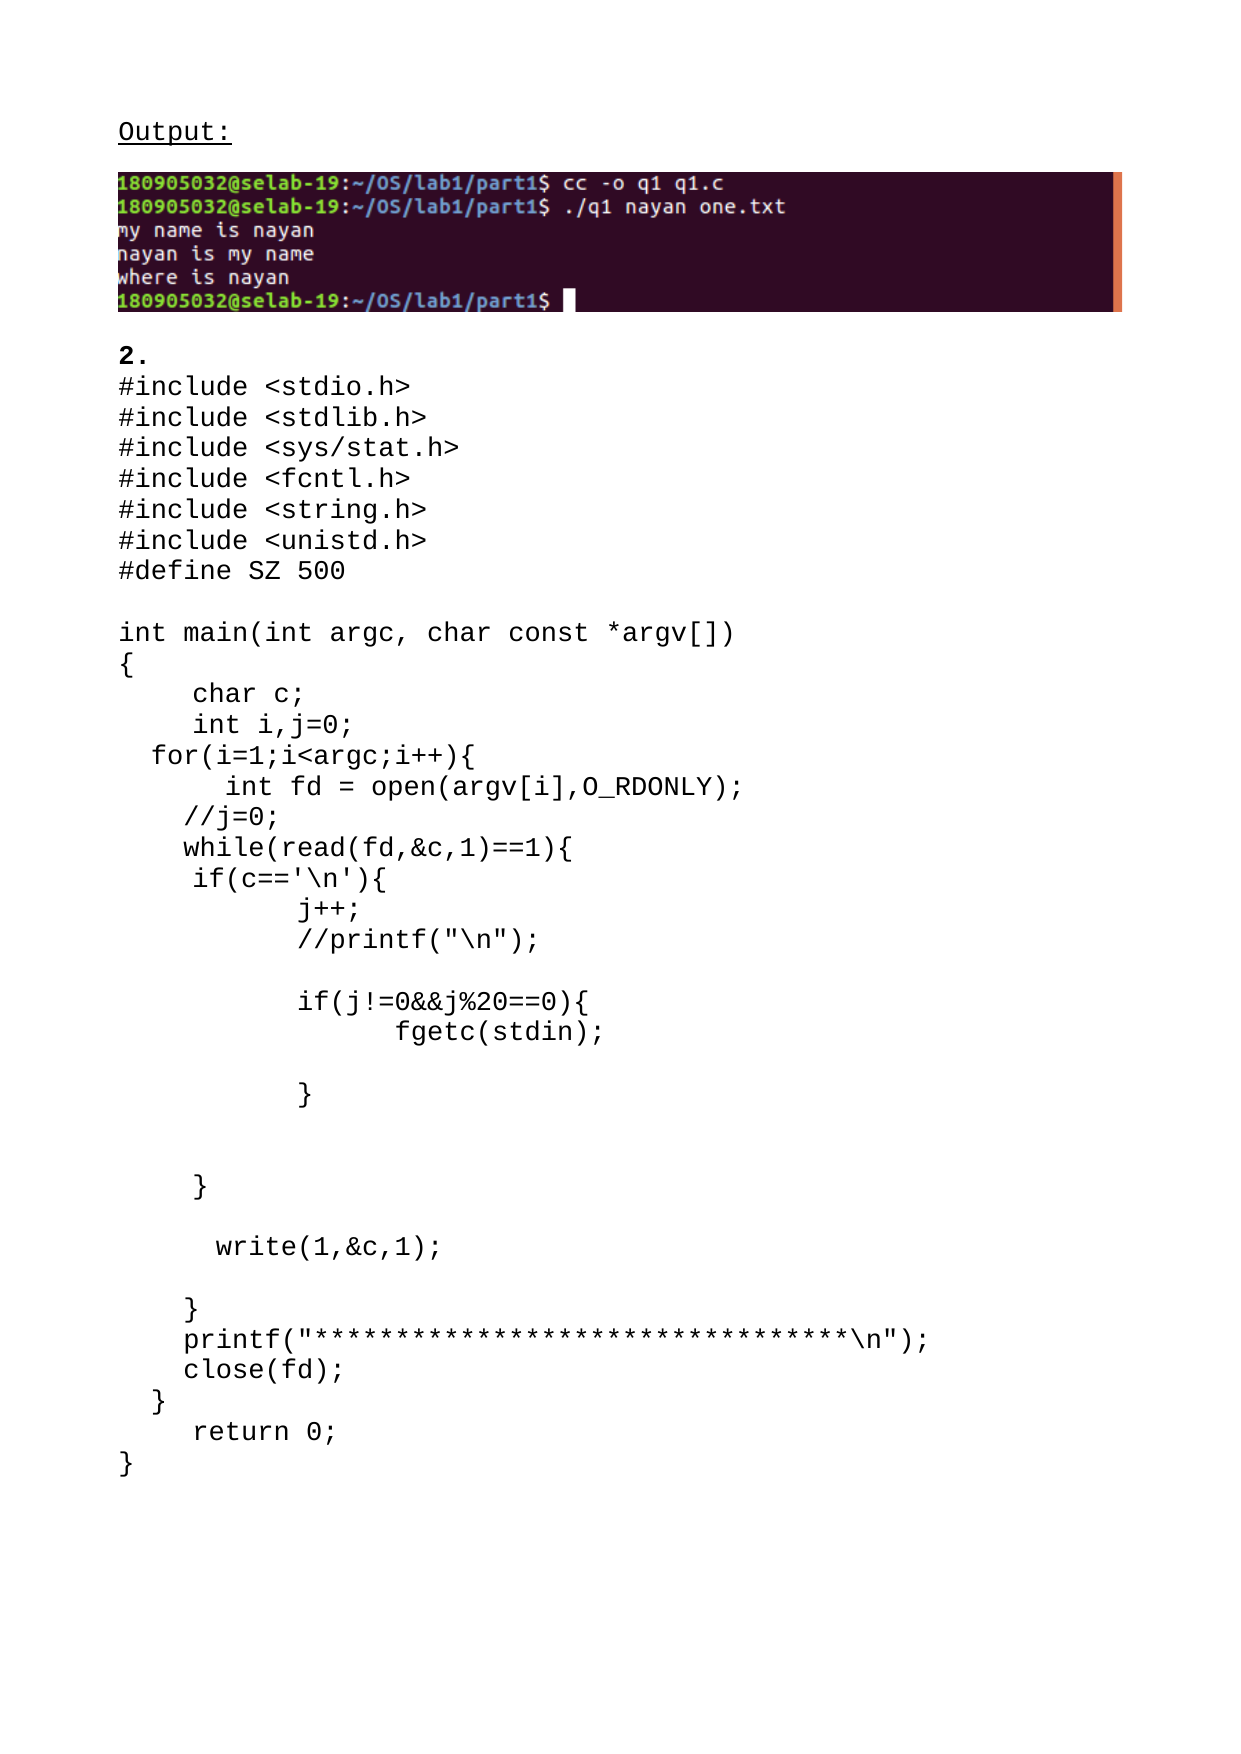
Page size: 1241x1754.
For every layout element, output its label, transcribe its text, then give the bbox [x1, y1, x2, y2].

text #define SZ 500 [118, 557, 1122, 588]
text write(1,&c,1); [118, 1233, 1122, 1264]
text return 0; [118, 1418, 1122, 1448]
text #include <unistd.h> [118, 526, 1122, 557]
text int fd = open(argv[i],O_RDONLY); [118, 772, 1122, 803]
text close(fd); [118, 1356, 1122, 1387]
text } [118, 1172, 1122, 1202]
text { [118, 649, 1122, 680]
text } [118, 1387, 1122, 1418]
text } [118, 1079, 1122, 1110]
text Output: [118, 118, 1122, 149]
text #include <stdio.h> [118, 373, 1122, 403]
text //printf("\n"); [118, 926, 1122, 957]
text #include <fcntl.h> [118, 465, 1122, 496]
text } [118, 1295, 1122, 1325]
text for(i=1;i<argc;i++){ [118, 742, 1122, 772]
picture [118, 172, 1123, 312]
text j++; [118, 895, 1122, 926]
text if(j!=0&&j%20==0){ [118, 987, 1122, 1018]
text #include <sys/stat.h> [118, 434, 1122, 465]
text if(c=='\n'){ [118, 864, 1122, 895]
text char c; [118, 680, 1122, 711]
text 2. [118, 342, 1122, 373]
text #include <string.h> [118, 496, 1122, 526]
text int i,j=0; [118, 711, 1122, 742]
text fgetc(stdin); [118, 1018, 1122, 1049]
text while(read(fd,&c,1)==1){ [118, 834, 1122, 864]
text int main(int argc, char const *argv[]) [118, 619, 1122, 649]
text } [118, 1448, 1122, 1479]
text #include <stdlib.h> [118, 403, 1122, 434]
text printf("*********************************\n"); [118, 1325, 1122, 1356]
text //j=0; [118, 803, 1122, 834]
